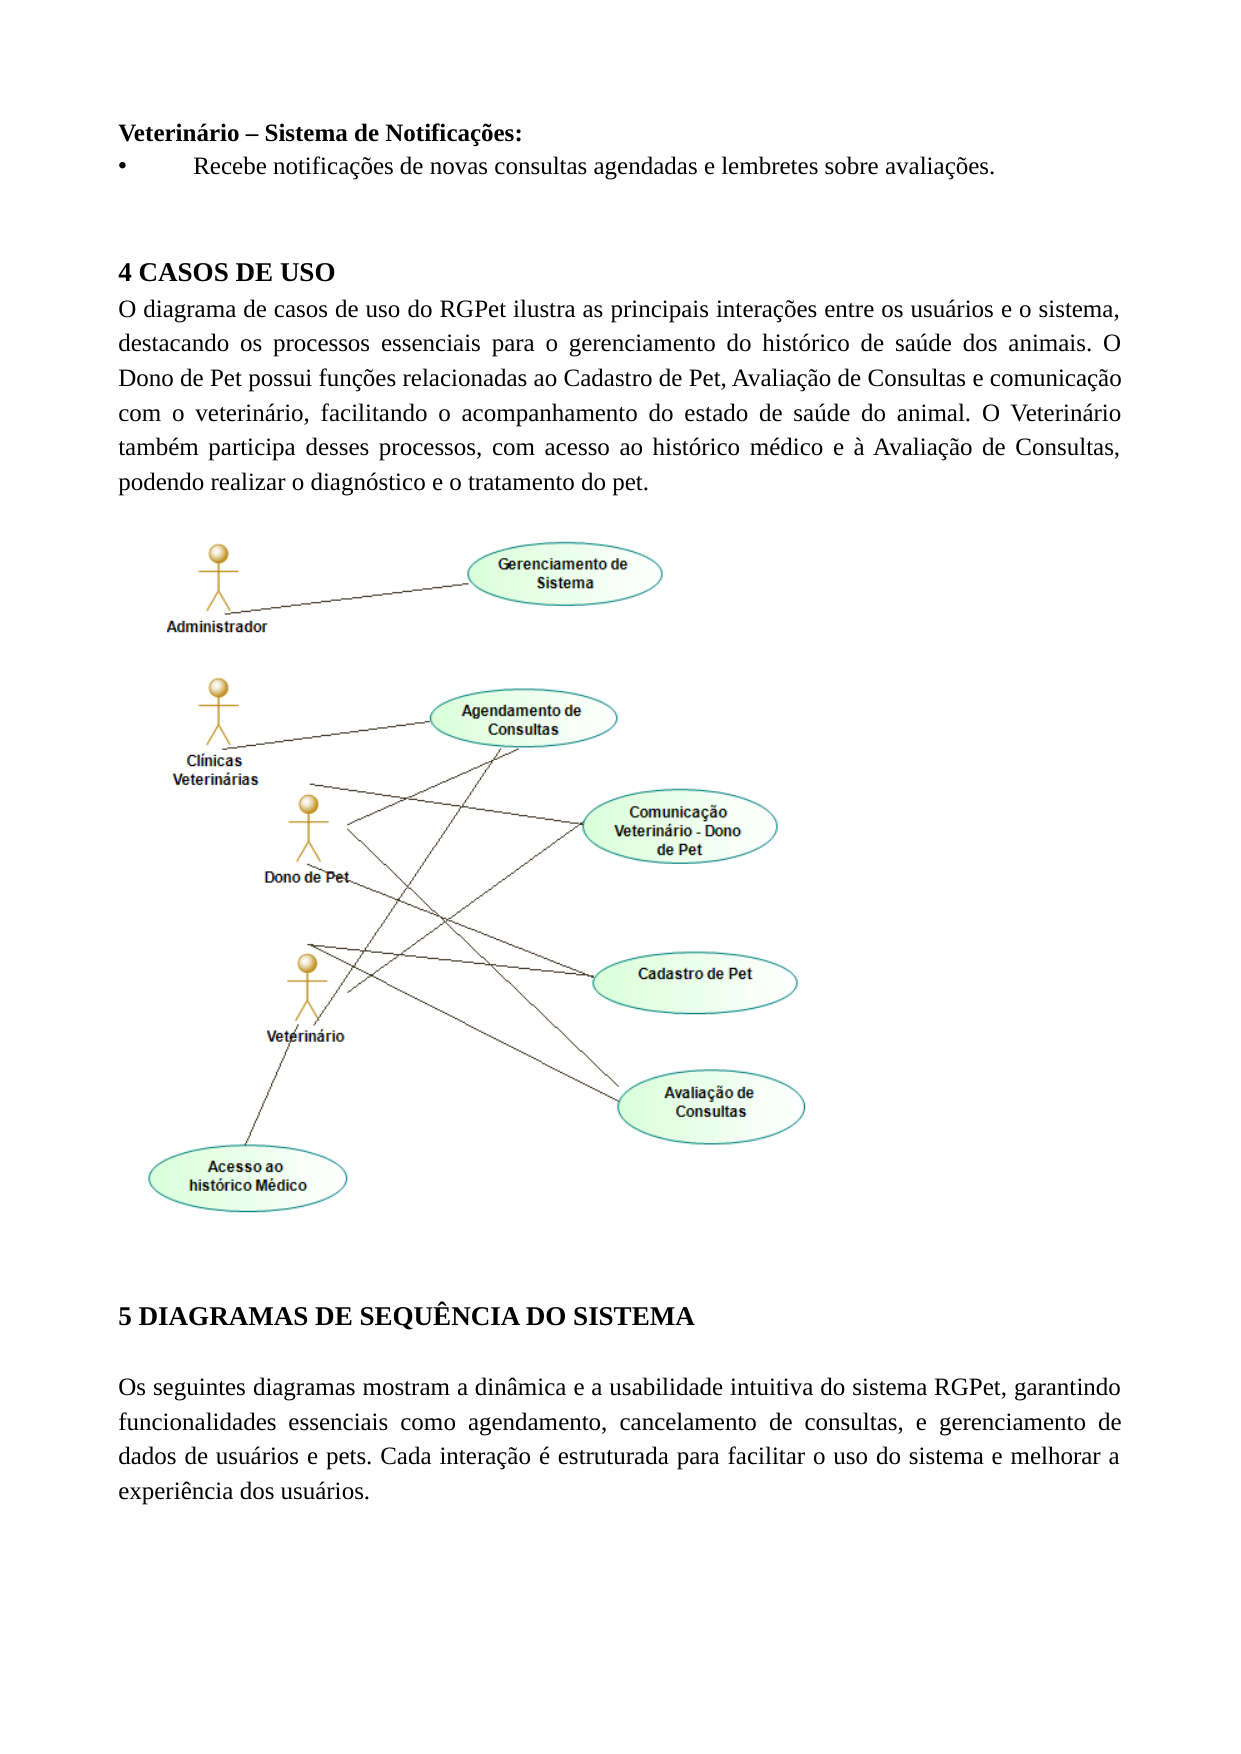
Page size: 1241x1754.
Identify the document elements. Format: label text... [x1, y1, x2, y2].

text 5 DIAGRAMAS DE SEQUÊNCIA DO SISTEMA [118, 1299, 1122, 1331]
text 4 CASOS DE USO [118, 256, 1122, 287]
picture [131, 522, 819, 1226]
text Os seguintes diagramas mostram a dinâmica e a usabilidade intuitiva do sistema RGPet, garantindo funcionalidades essenciais como agendamento, cancelamento de consultas, e gerenciamento de dados de usuários e pets. Cada interação é estruturada para facilitar o uso do sistema e melhorar a experiência dos usuários. [118, 1372, 1122, 1505]
list Recebe notificações de novas consultas agendadas e lembretes sobre avaliações. [118, 151, 1122, 180]
text Veterinário – Sistema de Notificações: [118, 118, 1122, 147]
text O diagrama de casos de uso do RGPet ilustra as principais interações entre os usuários e o sistema, destacando os processos essenciais para o gerenciamento do histórico de saúde dos animais. O Dono de Pet possui funções relacionadas ao Cadastro de Pet, Avaliação de Consultas e comunicação com o veterinário, facilitando o acompanhamento do estado de saúde do animal. O Veterinário também participa desses processos, com acesso ao histórico médico e à Avaliação de Consultas, podendo realizar o diagnóstico e o tratamento do pet. [118, 294, 1122, 496]
